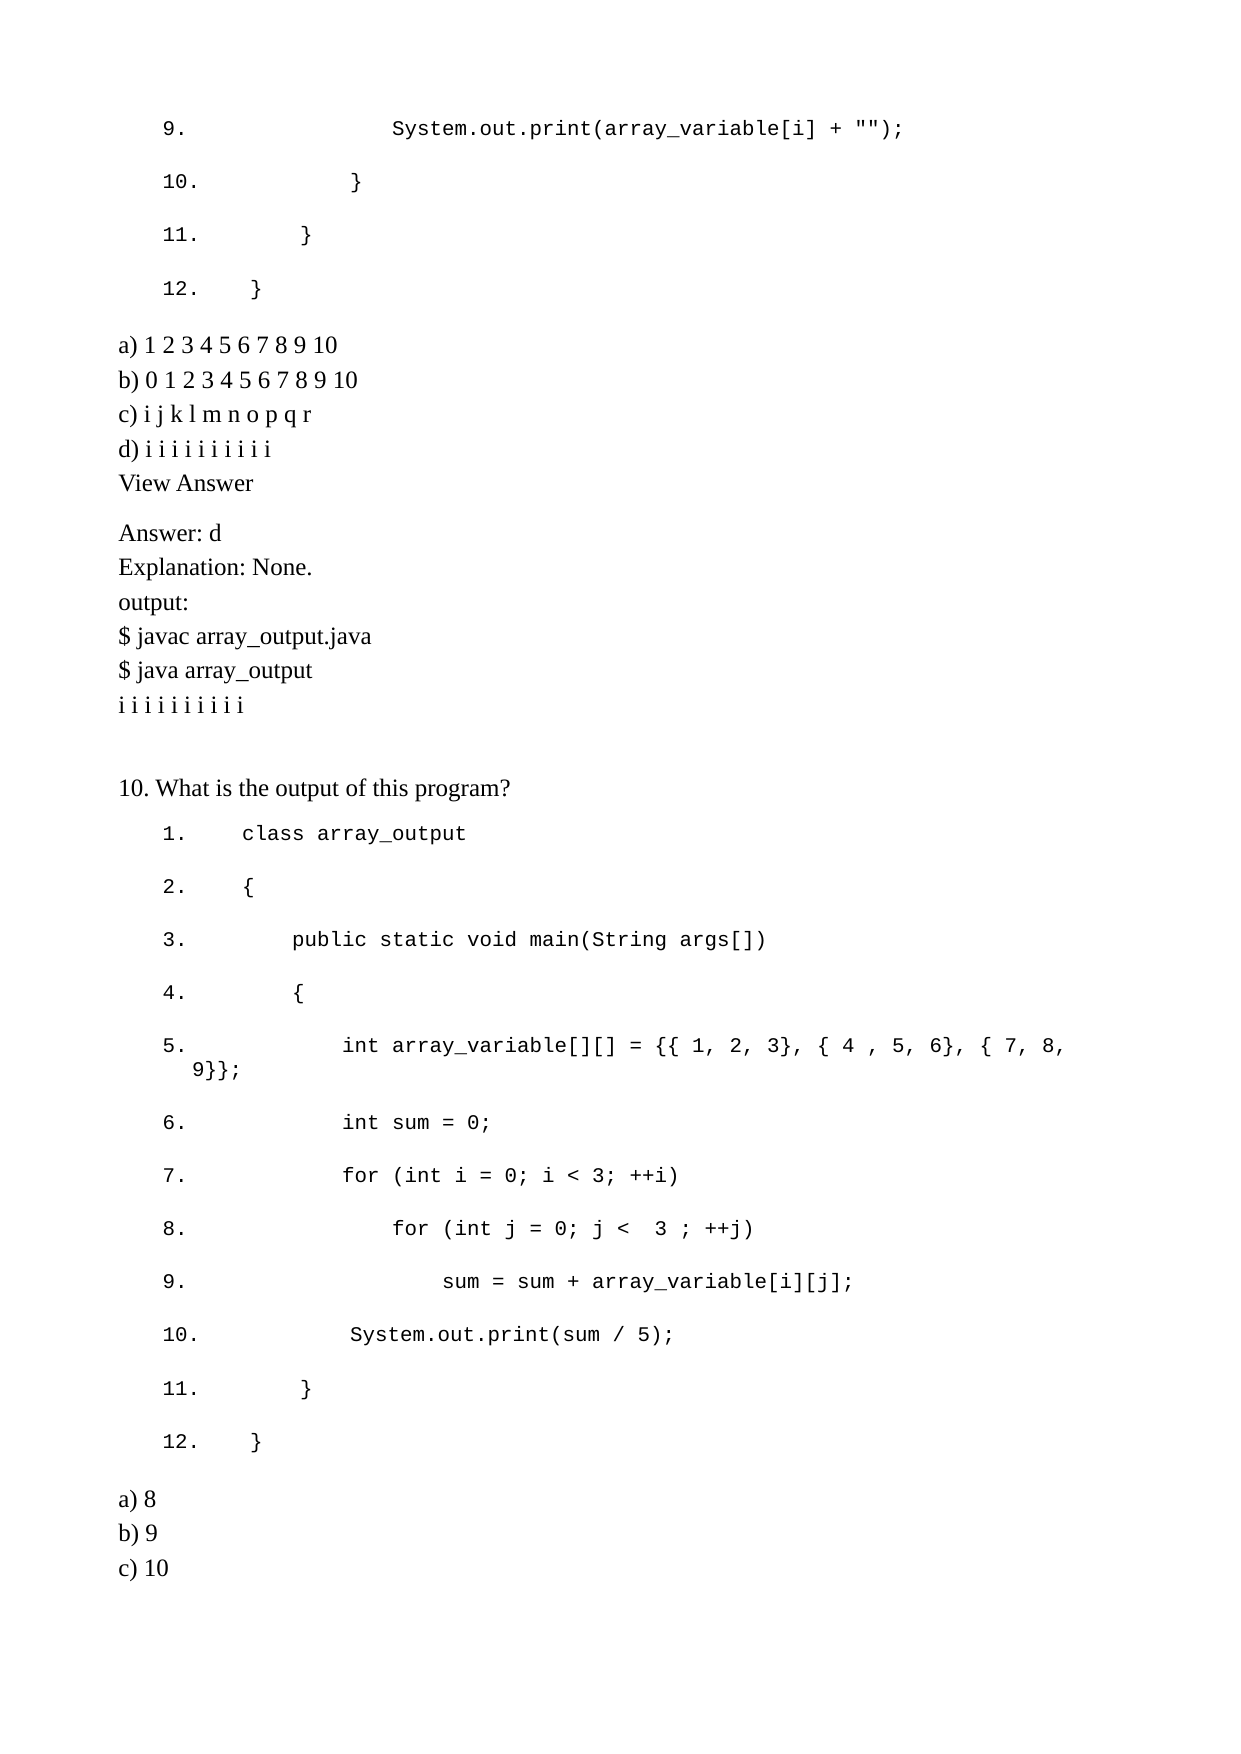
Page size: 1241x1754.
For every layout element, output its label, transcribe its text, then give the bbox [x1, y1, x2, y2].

text Answer: d Explanation: None. output: $ javac array_output.java $ java array_output i i i i i i i i i i [118, 518, 1122, 753]
list } [162, 1377, 1122, 1401]
list System.out.print(array_variable[i] + ""); [162, 118, 1122, 142]
list } [162, 224, 1122, 248]
list for (int i = 0; i < 3; ++i) [162, 1165, 1122, 1189]
list System.out.print(sum / 5); [162, 1324, 1122, 1348]
text a) 1 2 3 4 5 6 7 8 9 10 b) 0 1 2 3 4 5 6 7 8 9 10 c) i j k l m n o p q r d) i i i i i i i i i i View Answer [118, 331, 1122, 497]
text 10. What is the output of this program? [118, 773, 1122, 802]
list int array_variable[][] = {{ 1, 2, 3}, { 4 , 5, 6}, { 7, 8, 9}}; [162, 1035, 1122, 1082]
list int sum = 0; [162, 1112, 1122, 1136]
list { [162, 982, 1122, 1006]
text a) 8 b) 9 c) 10 [118, 1484, 1122, 1581]
list } [162, 277, 1122, 301]
list public static void main(String args[]) [162, 929, 1122, 952]
list } [162, 1431, 1122, 1454]
list } [162, 171, 1122, 195]
list for (int j = 0; j < 3 ; ++j) [162, 1218, 1122, 1242]
list { [162, 876, 1122, 899]
list class array_output [162, 823, 1122, 846]
list sum = sum + array_variable[i][j]; [162, 1271, 1122, 1295]
